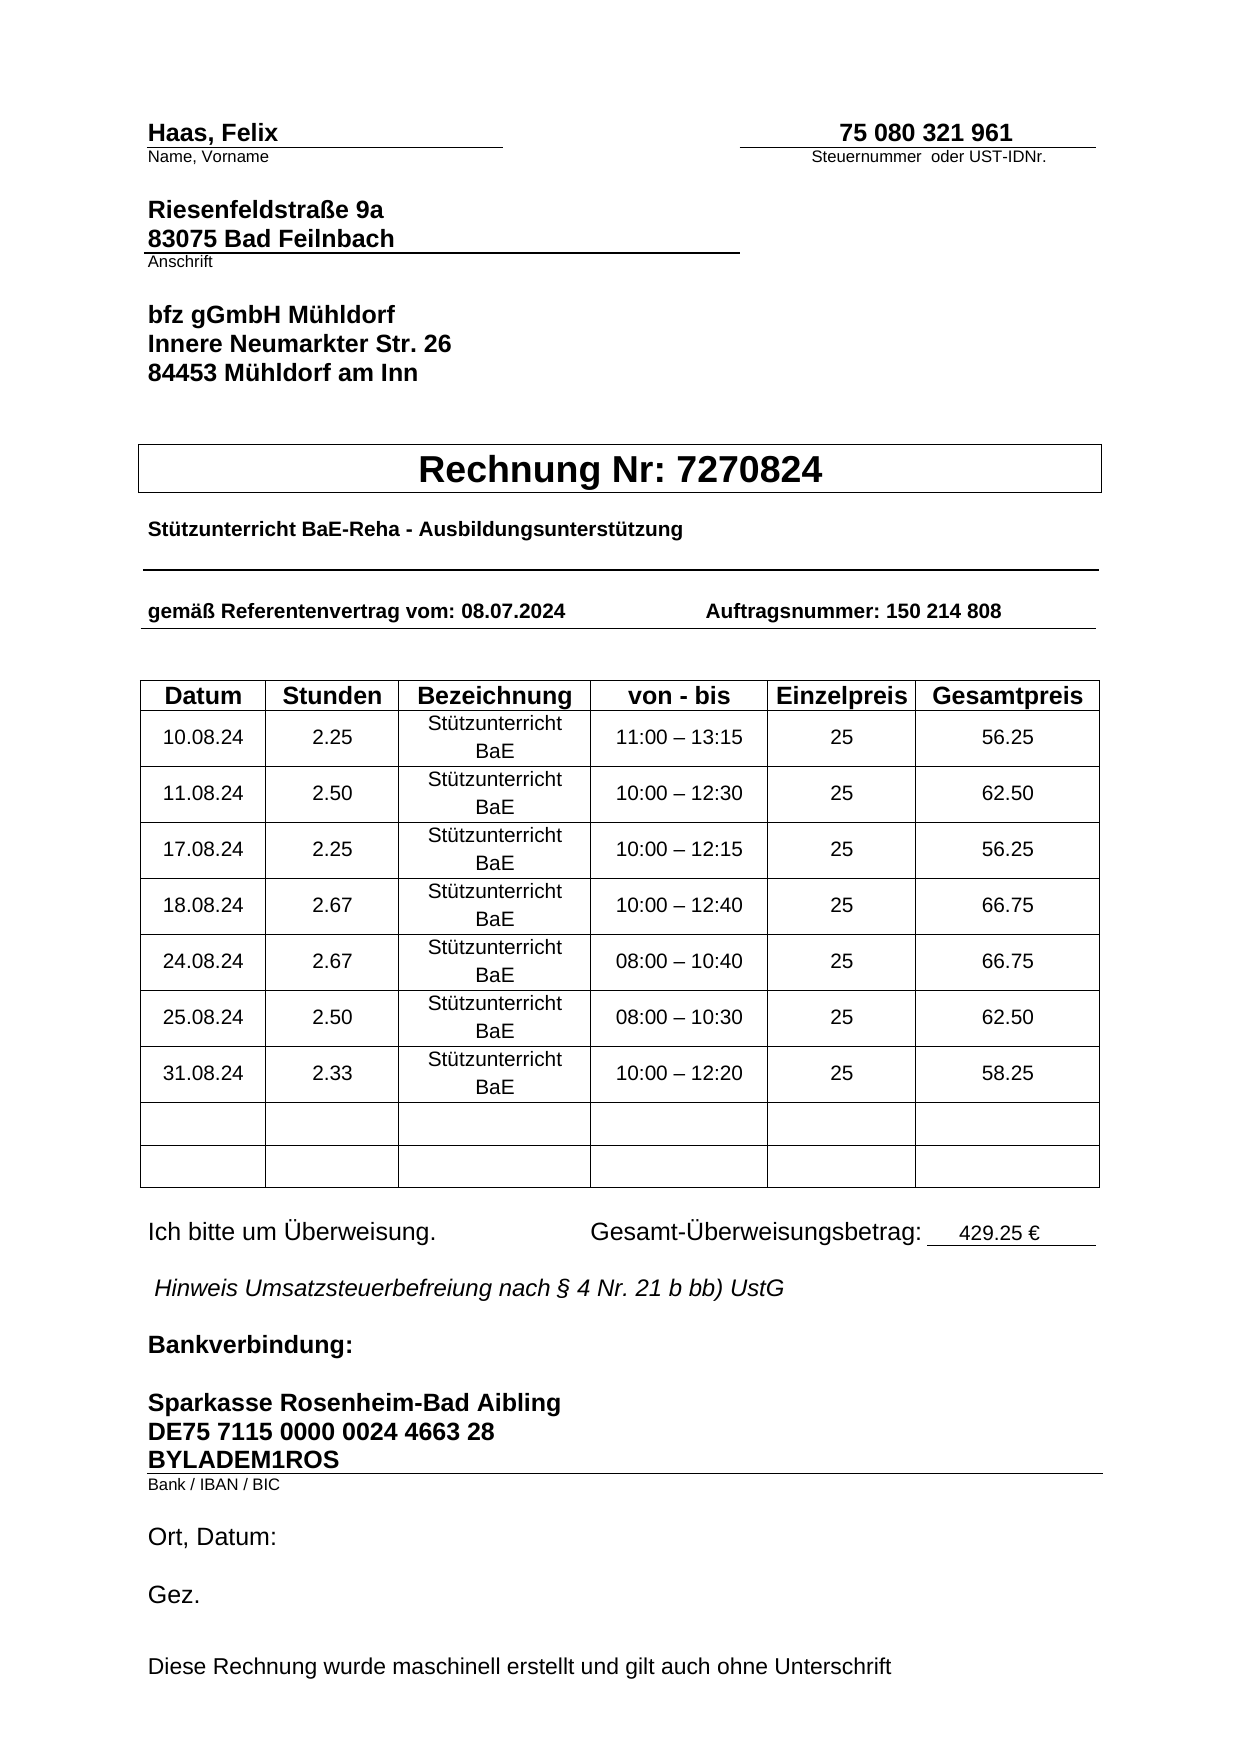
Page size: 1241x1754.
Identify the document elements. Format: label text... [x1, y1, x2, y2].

text Hinweis Umsatzsteuerbefreiung nach § 4 Nr. 21 b bb) UstG [148, 1274, 1092, 1302]
table_cell 10.08.24 [141, 711, 265, 766]
table_cell 2.25 [266, 823, 398, 878]
table_cell 25 [768, 767, 915, 822]
table_cell 08:00 – 10:30 [591, 991, 767, 1046]
table_cell [916, 1146, 1099, 1187]
table_header von - bis [591, 681, 767, 710]
table_cell 25 [768, 711, 915, 766]
table_cell 25 [768, 991, 915, 1046]
text Rechnung Nr: 7270824 [139, 445, 1101, 492]
table_cell [399, 1103, 590, 1144]
text gemäß Referentenvertrag vom: 08.07.2024 Auftragsnummer: 150 214 808 [148, 599, 1092, 623]
text bfz gGmbH Mühldorf [148, 300, 1092, 329]
table_cell 2.50 [266, 991, 398, 1046]
table_cell 24.08.24 [141, 935, 265, 990]
text Sparkasse Rosenheim-Bad Aibling [148, 1388, 1092, 1417]
table_cell 11:00 – 13:15 [591, 711, 767, 766]
table_cell Stützunterricht BaE [399, 1047, 590, 1102]
table_cell [768, 1103, 915, 1144]
text Bank / IBAN / BIC [148, 1474, 1092, 1493]
table_header Einzelpreis [768, 681, 915, 710]
table_cell 10:00 – 12:30 [591, 767, 767, 822]
table_cell 62.50 [916, 767, 1099, 822]
table_cell 25 [768, 1047, 915, 1102]
text Innere Neumarkter Str. 26 [148, 329, 1092, 358]
text Haas, Felix 75 080 321 961 [148, 118, 1092, 147]
table_cell 10:00 – 12:15 [591, 823, 767, 878]
text Stützunterricht BaE-Reha - Ausbildungsunterstützung [148, 517, 1092, 541]
table_header Gesamtpreis [916, 681, 1099, 710]
table_cell 2.33 [266, 1047, 398, 1102]
table_cell Stützunterricht BaE [399, 935, 590, 990]
table_cell [266, 1146, 398, 1187]
table_cell Stützunterricht BaE [399, 711, 590, 766]
table_header Bezeichnung [399, 681, 590, 710]
table_cell 2.50 [266, 767, 398, 822]
table_cell 10:00 – 12:40 [591, 879, 767, 934]
table_cell 58.25 [916, 1047, 1099, 1102]
table_cell 66.75 [916, 935, 1099, 990]
text Ich bitte um Überweisung. Gesamt-Überweisungsbetrag: 429.25 € [148, 1217, 1092, 1245]
text BYLADEM1ROS [148, 1446, 1092, 1473]
table_cell [141, 1103, 265, 1144]
text 84453 Mühldorf am Inn [148, 358, 1092, 386]
table_cell 62.50 [916, 991, 1099, 1046]
table_cell 25 [768, 879, 915, 934]
table_cell Stützunterricht BaE [399, 879, 590, 934]
table_cell 31.08.24 [141, 1047, 265, 1102]
table_cell 08:00 – 10:40 [591, 935, 767, 990]
text DE75 7115 0000 0024 4663 28 [148, 1417, 1092, 1446]
table_cell 2.67 [266, 879, 398, 934]
table_cell Stützunterricht BaE [399, 823, 590, 878]
table_header Stunden [266, 681, 398, 710]
table_cell 56.25 [916, 823, 1099, 878]
table_cell 66.75 [916, 879, 1099, 934]
text Name, Vorname Steuernummer oder UST-IDNr. [148, 147, 1092, 166]
table_cell [399, 1146, 590, 1187]
table_cell Stützunterricht BaE [399, 991, 590, 1046]
table_cell 10:00 – 12:20 [591, 1047, 767, 1102]
text Riesenfeldstraße 9a [148, 195, 1092, 223]
text Bankverbindung: [148, 1331, 1092, 1359]
table_cell 2.67 [266, 935, 398, 990]
text 83075 Bad Feilnbach [148, 223, 1092, 252]
table_cell 25 [768, 935, 915, 990]
text Ort, Datum: [148, 1522, 1092, 1551]
table_cell 17.08.24 [141, 823, 265, 878]
table_cell [768, 1146, 915, 1187]
table_cell Stützunterricht BaE [399, 767, 590, 822]
table_cell [141, 1146, 265, 1187]
text Anschrift [148, 252, 1092, 271]
text Gez. [148, 1580, 1092, 1608]
table_cell [916, 1103, 1099, 1144]
table_cell 2.25 [266, 711, 398, 766]
table_cell 11.08.24 [141, 767, 265, 822]
table_cell [591, 1146, 767, 1187]
table_cell 25.08.24 [141, 991, 265, 1046]
table_cell 56.25 [916, 711, 1099, 766]
table_cell 18.08.24 [141, 879, 265, 934]
table_cell 25 [768, 823, 915, 878]
table_cell [591, 1103, 767, 1144]
table_header Datum [141, 681, 265, 710]
table_cell [266, 1103, 398, 1144]
